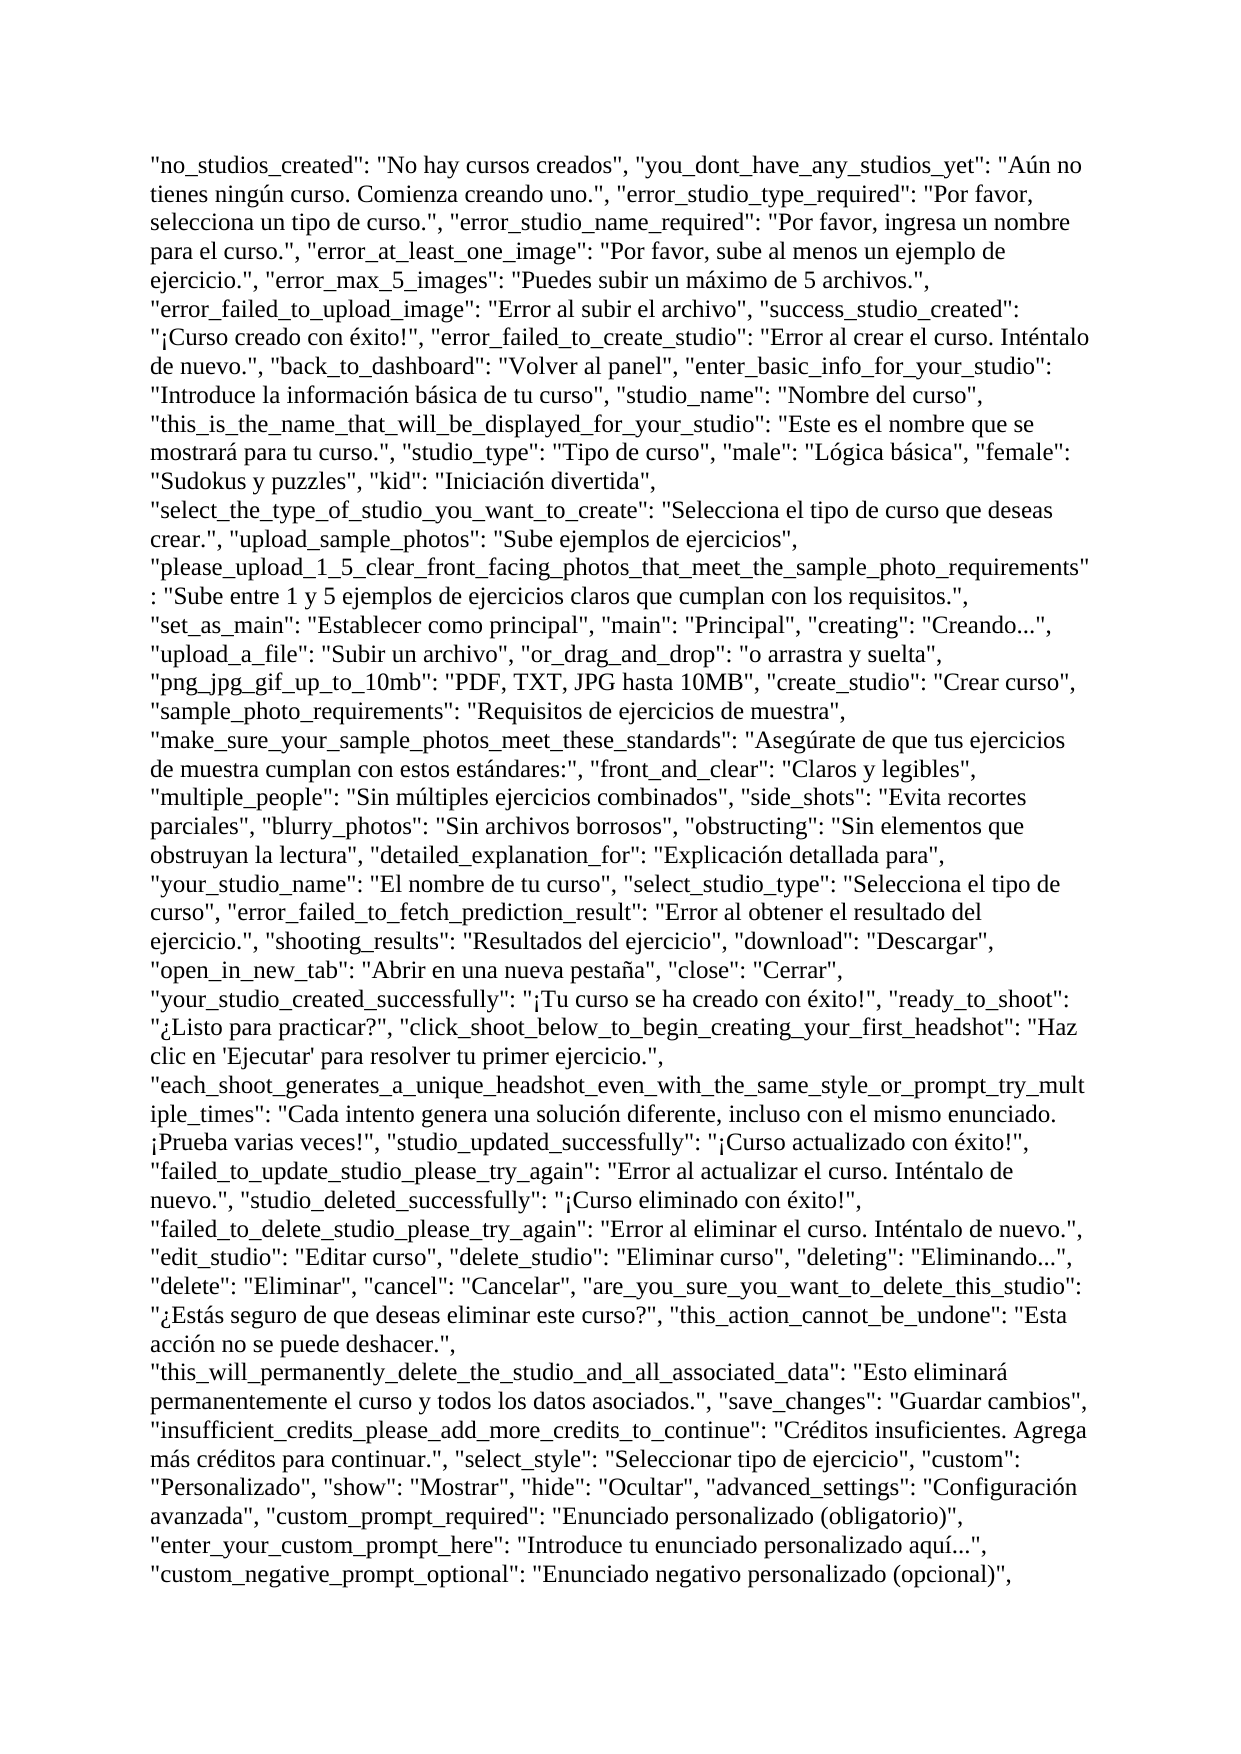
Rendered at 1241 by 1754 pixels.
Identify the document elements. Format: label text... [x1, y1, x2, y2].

text "no_studios_created": "No hay cursos creados", "you_dont_have_any_studios_yet": "Aún no tienes ningún curso. Comienza creando uno.", "error_studio_type_required": "Por favor, selecciona un tipo de curso.", "error_studio_name_required": "Por favor, ingresa un nombre para el curso.", "error_at_least_one_image": "Por favor, sube al menos un ejemplo de ejercicio.", "error_max_5_images": "Puedes subir un máximo de 5 archivos.", "error_failed_to_upload_image": "Error al subir el archivo", "success_studio_created": "¡Curso creado con éxito!", "error_failed_to_create_studio": "Error al crear el curso. Inténtalo de nuevo.", "back_to_dashboard": "Volver al panel", "enter_basic_info_for_your_studio": "Introduce la información básica de tu curso", "studio_name": "Nombre del curso", "this_is_the_name_that_will_be_displayed_for_your_studio": "Este es el nombre que se mostrará para tu curso.", "studio_type": "Tipo de curso", "male": "Lógica básica", "female": "Sudokus y puzzles", "kid": "Iniciación divertida", "select_the_type_of_studio_you_want_to_create": "Selecciona el tipo de curso que deseas crear.", "upload_sample_photos": "Sube ejemplos de ejercicios", "please_upload_1_5_clear_front_facing_photos_that_meet_the_sample_photo_requirements": "Sube entre 1 y 5 ejemplos de ejercicios claros que cumplan con los requisitos.", "set_as_main": "Establecer como principal", "main": "Principal", "creating": "Creando...", "upload_a_file": "Subir un archivo", "or_drag_and_drop": "o arrastra y suelta", "png_jpg_gif_up_to_10mb": "PDF, TXT, JPG hasta 10MB", "create_studio": "Crear curso", "sample_photo_requirements": "Requisitos de ejercicios de muestra", "make_sure_your_sample_photos_meet_these_standards": "Asegúrate de que tus ejercicios de muestra cumplan con estos estándares:", "front_and_clear": "Claros y legibles", "multiple_people": "Sin múltiples ejercicios combinados", "side_shots": "Evita recortes parciales", "blurry_photos": "Sin archivos borrosos", "obstructing": "Sin elementos que obstruyan la lectura", "detailed_explanation_for": "Explicación detallada para", "your_studio_name": "El nombre de tu curso", "select_studio_type": "Selecciona el tipo de curso", "error_failed_to_fetch_prediction_result": "Error al obtener el resultado del ejercicio.", "shooting_results": "Resultados del ejercicio", "download": "Descargar", "open_in_new_tab": "Abrir en una nueva pestaña", "close": "Cerrar", "your_studio_created_successfully": "¡Tu curso se ha creado con éxito!", "ready_to_shoot": "¿Listo para practicar?", "click_shoot_below_to_begin_creating_your_first_headshot": "Haz clic en 'Ejecutar' para resolver tu primer ejercicio.", "each_shoot_generates_a_unique_headshot_even_with_the_same_style_or_prompt_try_multiple_times": "Cada intento genera una solución diferente, incluso con el mismo enunciado. ¡Prueba varias veces!", "studio_updated_successfully": "¡Curso actualizado con éxito!", "failed_to_update_studio_please_try_again": "Error al actualizar el curso. Inténtalo de nuevo.", "studio_deleted_successfully": "¡Curso eliminado con éxito!", "failed_to_delete_studio_please_try_again": "Error al eliminar el curso. Inténtalo de nuevo.", "edit_studio": "Editar curso", "delete_studio": "Eliminar curso", "deleting": "Eliminando...", "delete": "Eliminar", "cancel": "Cancelar", "are_you_sure_you_want_to_delete_this_studio": "¿Estás seguro de que deseas eliminar este curso?", "this_action_cannot_be_undone": "Esta acción no se puede deshacer.", "this_will_permanently_delete_the_studio_and_all_associated_data": "Esto eliminará permanentemente el curso y todos los datos asociados.", "save_changes": "Guardar cambios", "insufficient_credits_please_add_more_credits_to_continue": "Créditos insuficientes. Agrega más créditos para continuar.", "select_style": "Seleccionar tipo de ejercicio", "custom": "Personalizado", "show": "Mostrar", "hide": "Ocultar", "advanced_settings": "Configuración avanzada", "custom_prompt_required": "Enunciado personalizado (obligatorio)", "enter_your_custom_prompt_here": "Introduce tu enunciado personalizado aquí...", "custom_negative_prompt_optional": "Enunciado negativo personalizado (opcional)", [150, 150, 1090, 1587]
